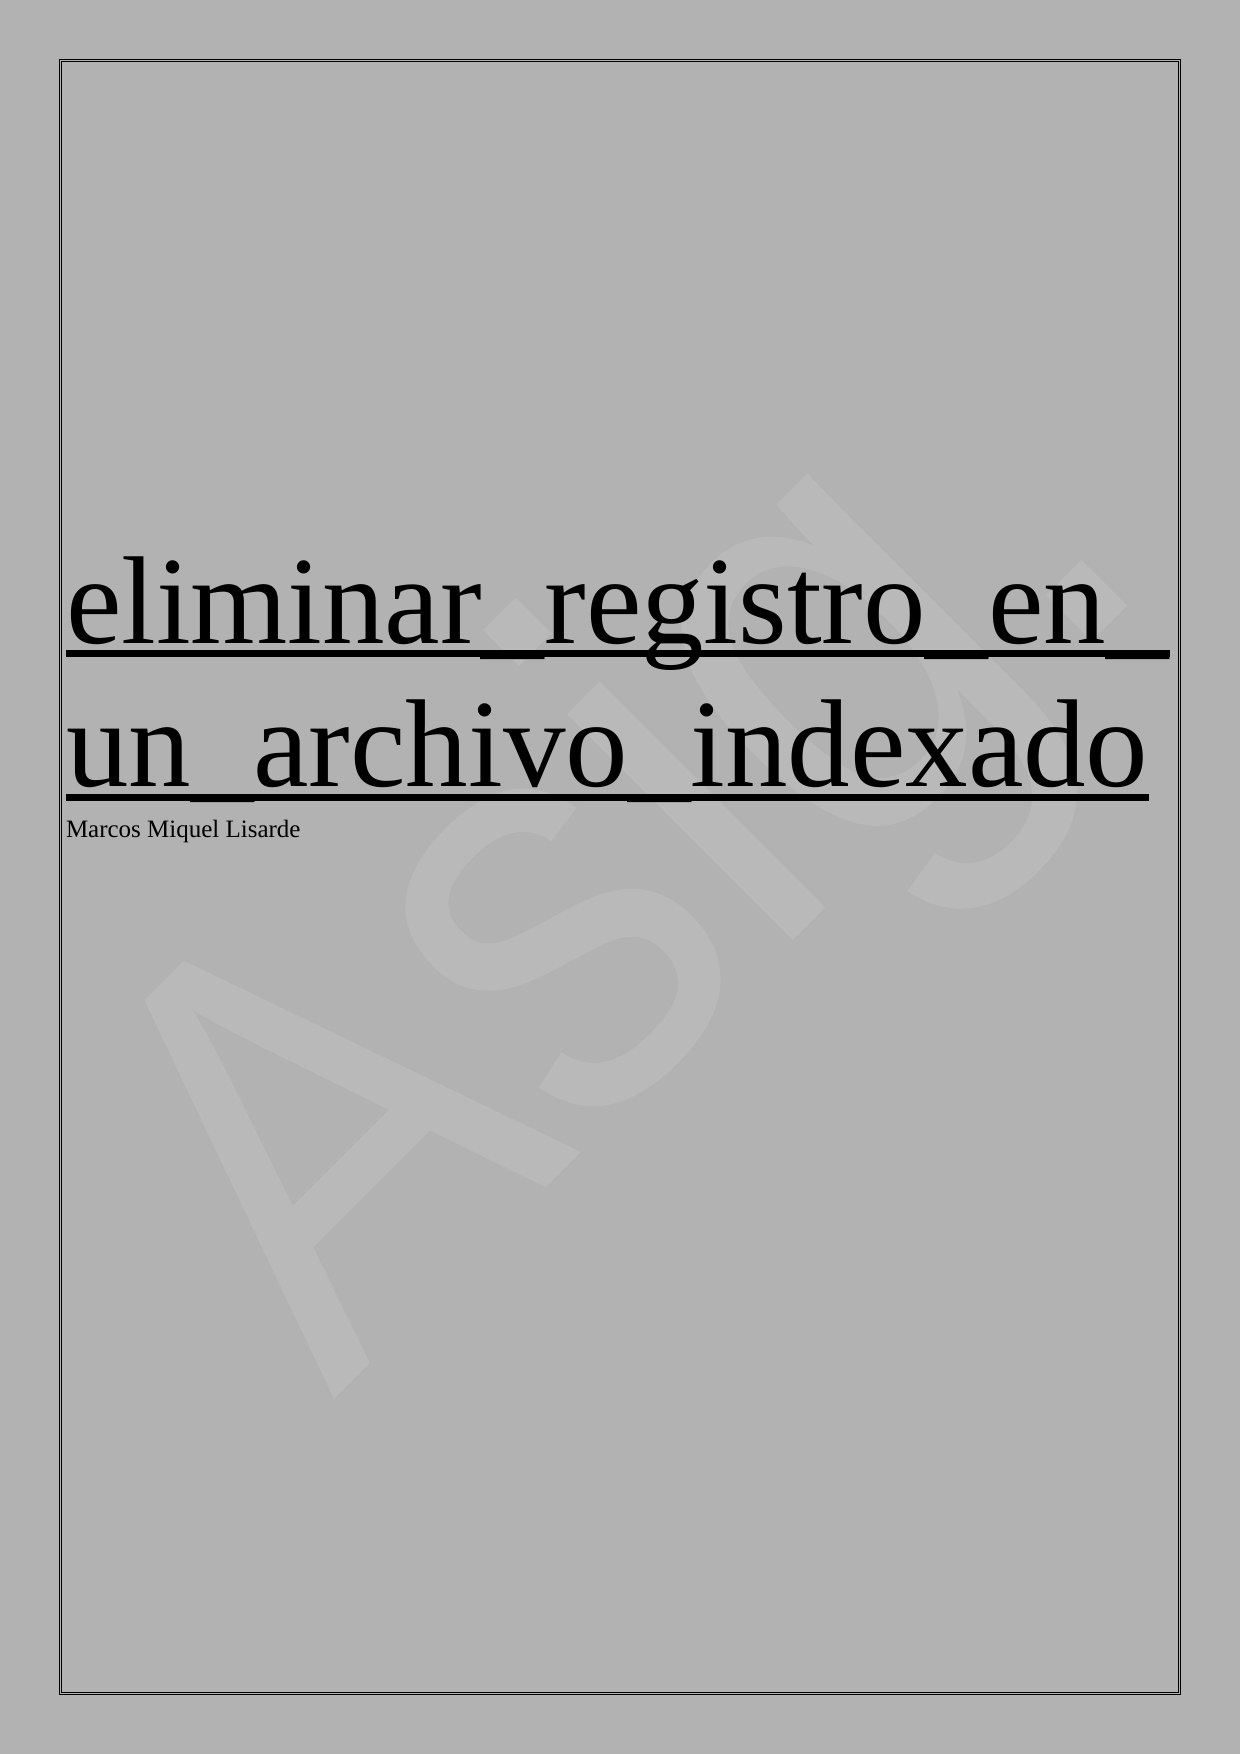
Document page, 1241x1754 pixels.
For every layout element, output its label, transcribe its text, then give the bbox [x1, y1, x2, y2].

text eliminar_registro_en_un_archivo_indexado [66, 657, 798, 794]
text [492, 814, 694, 843]
text eliminar_registro_en_un_archivo_indexado [581, 735, 612, 782]
text eliminar_registro_en_un_archivo_indexado [729, 567, 912, 650]
text eliminar_registro_en_un_archivo_indexado [920, 801, 1031, 814]
text eliminar_registro_en_un_archivo_indexado [721, 801, 829, 814]
text eliminar_registro_en_un_archivo_indexado [739, 657, 938, 778]
text eliminar_registro_en_un_archivo_indexado [860, 526, 1174, 814]
text [1063, 814, 1174, 843]
text eliminar_registro_en_un_archivo_indexado [943, 693, 1031, 794]
text eliminar_registro_en_un_archivo_indexado [66, 526, 811, 650]
text Marcos Miquel Lisarde [66, 814, 460, 843]
text eliminar_registro_en_un_archivo_indexado [568, 801, 665, 814]
text [734, 814, 1028, 843]
text eliminar_registro_en_un_archivo_indexado [66, 801, 478, 814]
